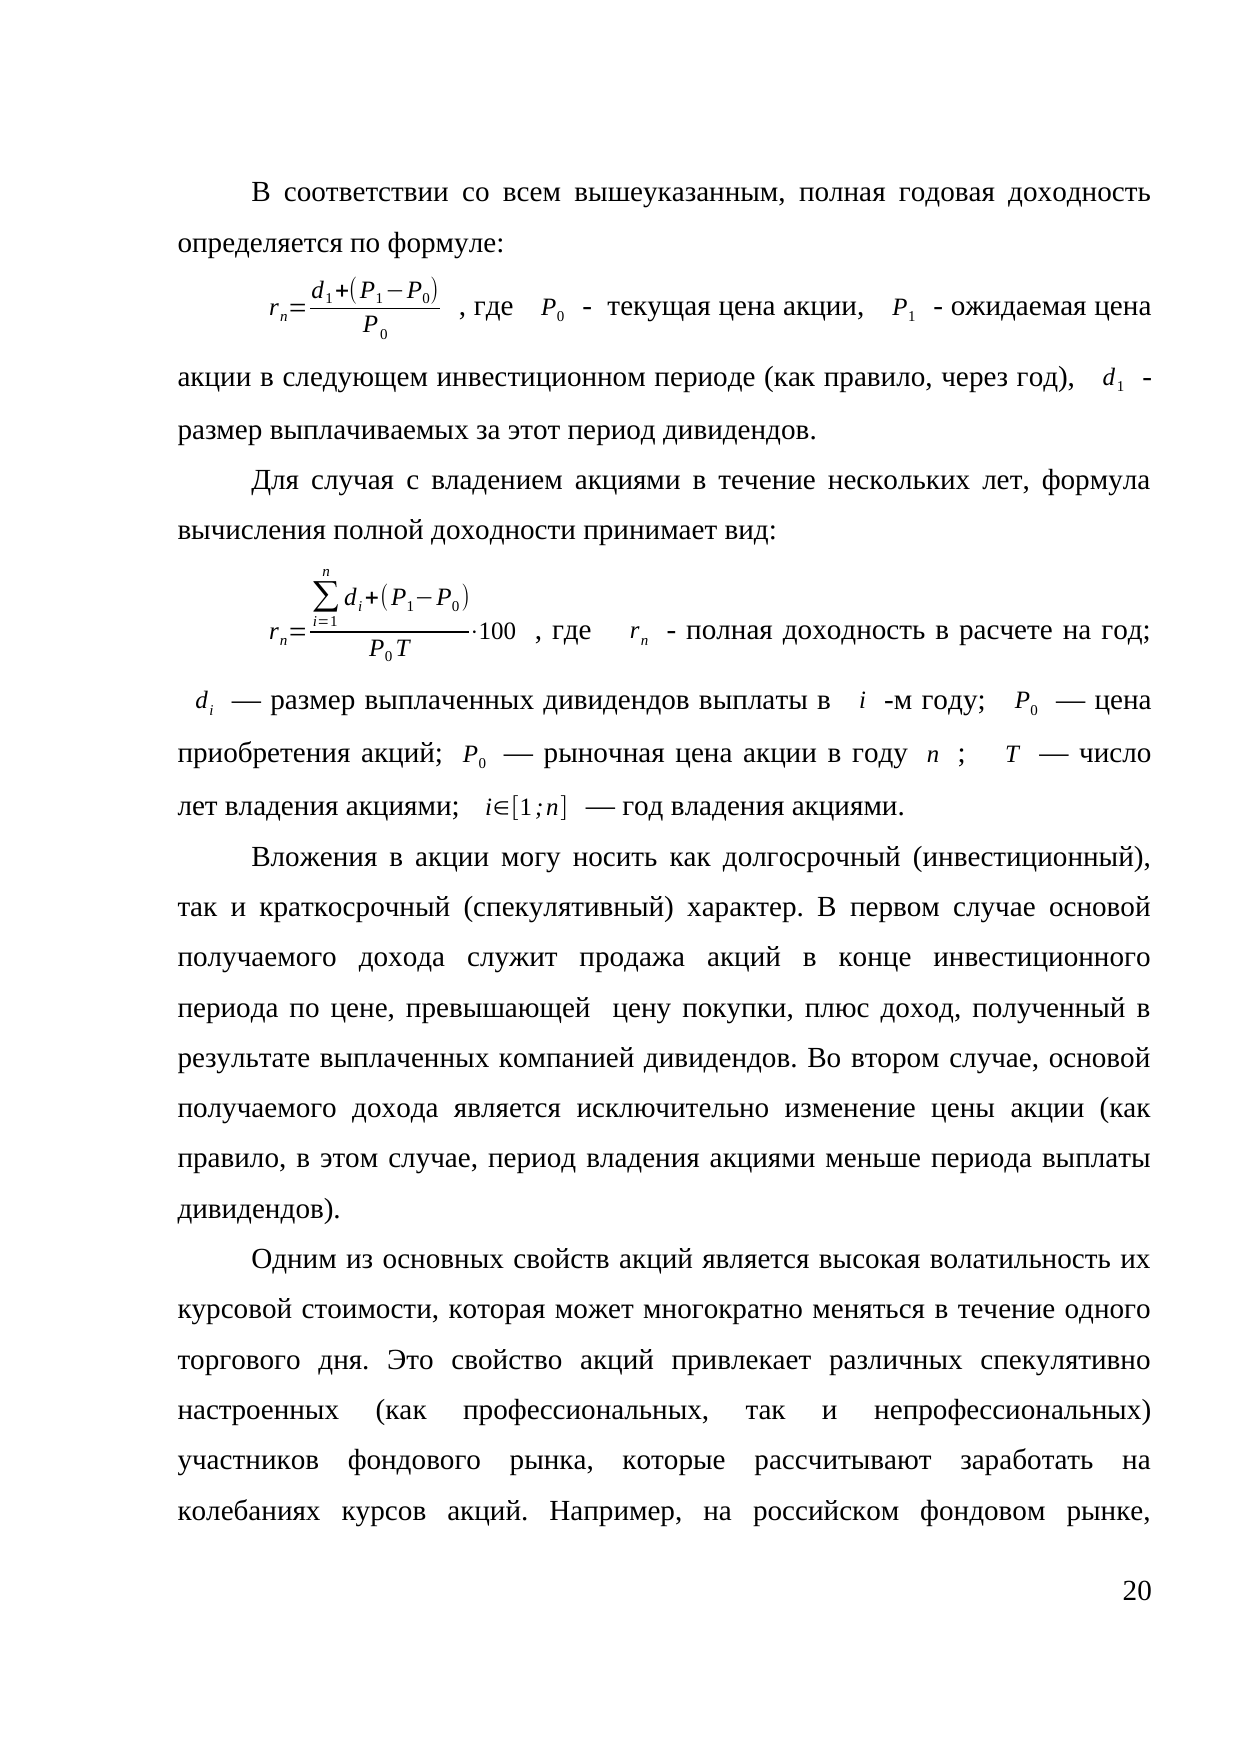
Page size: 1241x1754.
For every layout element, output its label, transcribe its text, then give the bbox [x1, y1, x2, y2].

text Одним из основных свойств акций является высокая волатильность их курсовой стоимости, которая может многократно меняться в течение одного торгового дня. Это свойство акций привлекает различных спекулятивно настроенных (как профессиональных, так и непрофессиональных) участников фондового рынка, которые рассчитывают заработать на колебаниях курсов акций. Например, на российском фондовом рынке, [177, 1241, 1152, 1526]
text , где - текущая цена акции, - ожидаемая цена акции в следующем инвестиционном периоде (как правило, через год), - размер выплачиваемых за этот период дивидендов. [177, 275, 1152, 445]
text Для случая с владением акциями в течение нескольких лет, формула вычисления полной доходности принимает вид: [177, 462, 1152, 546]
text В соответствии со всем вышеуказанным, полная годовая доходность определяется по формуле: [177, 174, 1152, 258]
text , где - полная доходность в расчете на год; — размер выплаченных дивидендов выплаты в -м году; — цена приобретения акций;— рыночная цена акции в году; — число лет владения акциями; — год владения акциями. [177, 563, 1152, 822]
text Вложения в акции могу носить как долгосрочный (инвестиционный), так и краткосрочный (спекулятивный) характер. В первом случае основой получаемого дохода служит продажа акций в конце инвестиционного периода по цене, превышающей цену покупки, плюс доход, полученный в результате выплаченных компанией дивидендов. Во втором случае, основой получаемого дохода является исключительно изменение цены акции (как правило, в этом случае, период владения акциями меньше периода выплаты дивидендов). [177, 839, 1152, 1224]
